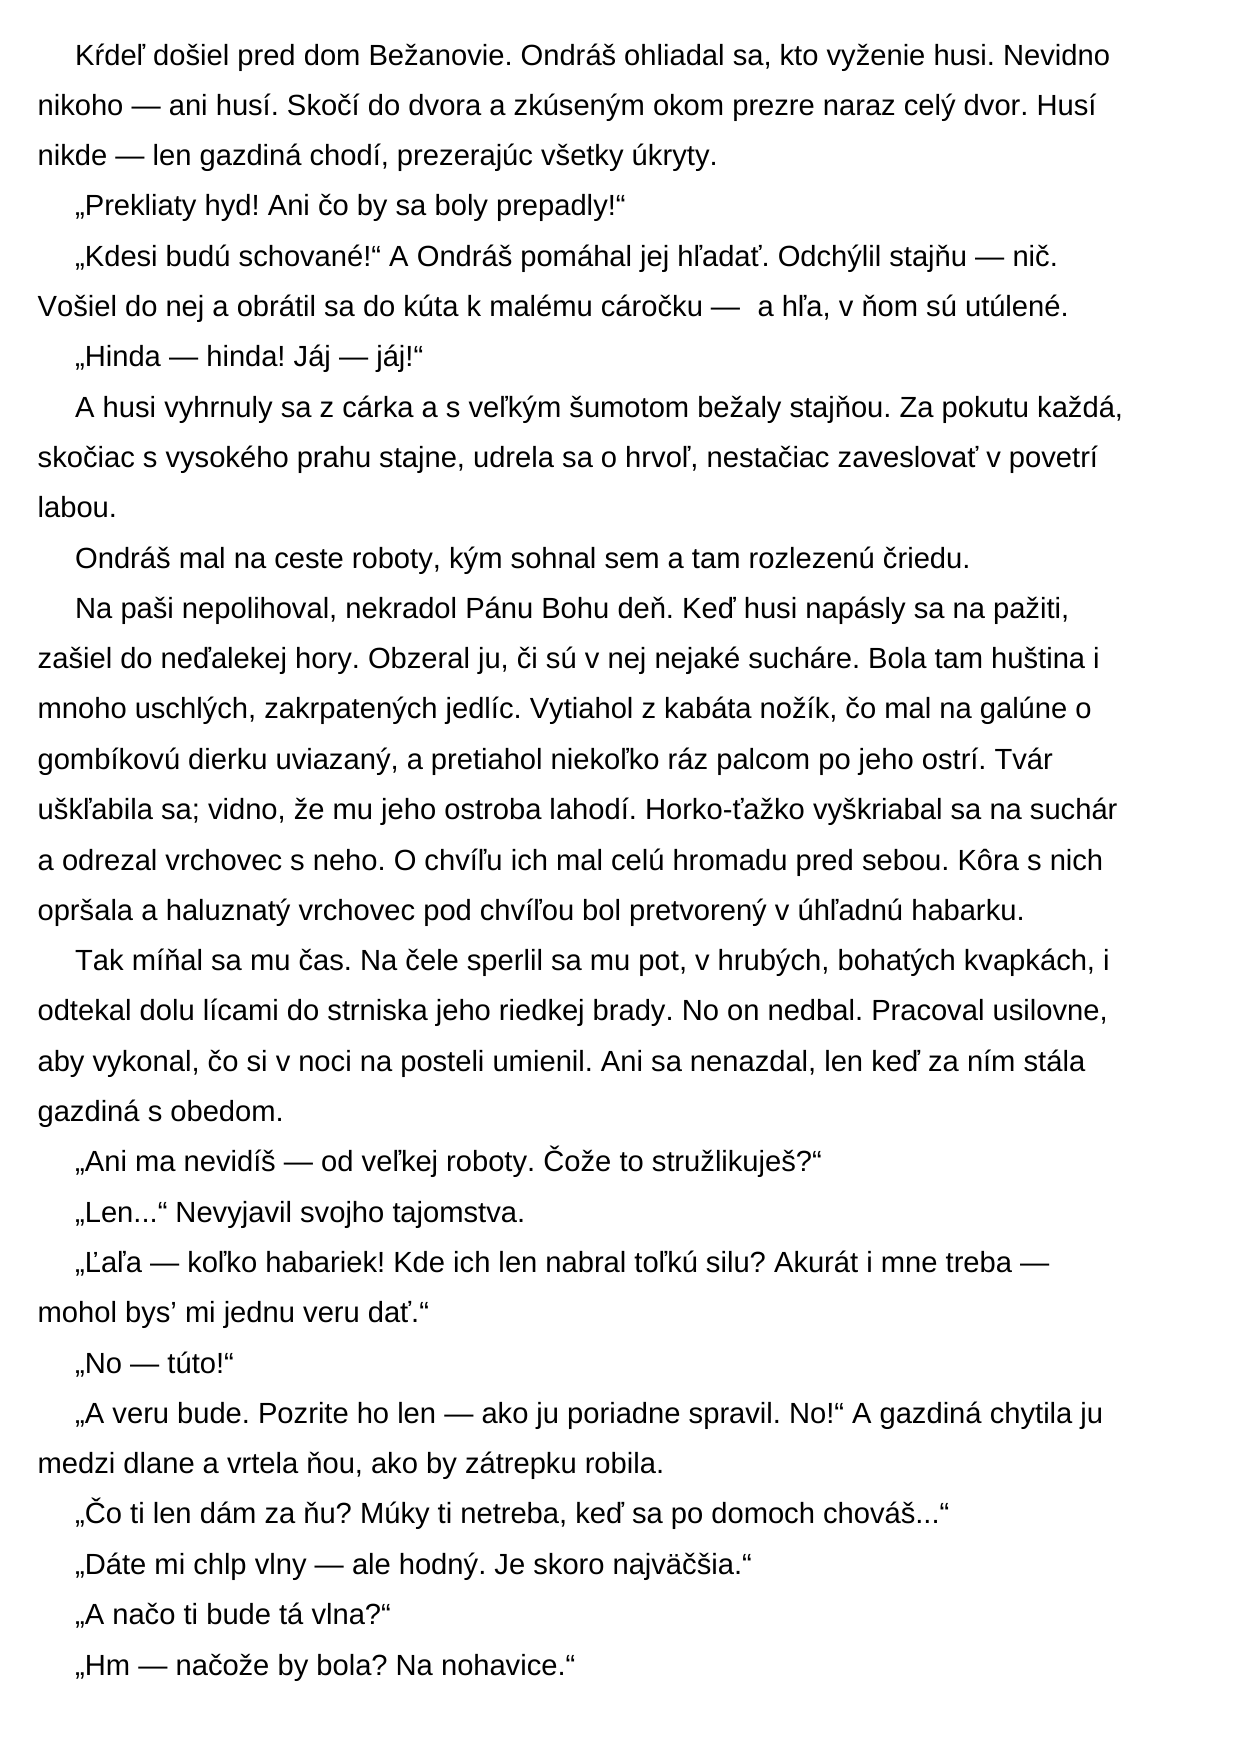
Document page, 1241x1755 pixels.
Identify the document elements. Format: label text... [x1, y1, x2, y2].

text „Dáte mi chlp vlny — ale hodný. Je skoro najväčšia.“ [37, 1547, 1130, 1580]
text „Čo ti len dám za ňu? Múky ti netreba, keď sa po domoch chováš...“ [37, 1497, 1130, 1530]
text „A načo ti bude tá vlna?“ [37, 1597, 1130, 1631]
text A husi vyhrnuly sa z cárka a s veľkým šumotom bežaly stajňou. Za pokutu každá, skočiac s vysokého prahu stajne, udrela sa o hrvoľ, nestačiac zaveslovať v povetrí labou. [37, 390, 1130, 524]
text Tak míňal sa mu čas. Na čele sperlil sa mu pot, v hrubých, bohatých kvapkách, i odtekal dolu lícami do strniska jeho riedkej brady. No on nedbal. Pracoval usilovne, aby vykonal, čo si v noci na posteli umienil. Ani sa nenazdal, len keď za ním stála gazdiná s obedom. [37, 943, 1130, 1128]
text „Ľaľa — koľko habariek! Kde ich len nabral toľkú silu? Akurát i mne treba — mohol bys’ mi jednu veru dať.“ [37, 1245, 1130, 1329]
text Kŕdeľ došiel pred dom Bežanovie. Ondráš ohliadal sa, kto vyženie husi. Nevidno nikoho — ani husí. Skočí do dvora a zkúseným okom prezre naraz celý dvor. Husí nikde — len gazdiná chodí, prezerajúc všetky úkryty. [37, 37, 1130, 172]
text „A veru bude. Pozrite ho len — ako ju poriadne spravil. No!“ A gazdiná chytila ju medzi dlane a vrtela ňou, ako by zátrepku robila. [37, 1396, 1130, 1480]
text „Prekliaty hyd! Ani čo by sa boly prepadly!“ [37, 188, 1130, 222]
text „Kdesi budú schované!“ A Ondráš pomáhal jej hľadať. Odchýlil stajňu — nič. Vošiel do nej a obrátil sa do kúta k malému cáročku — a hľa, v ňom sú utúlené. [37, 239, 1130, 323]
text „Ani ma nevidíš — od veľkej roboty. Čože to stružlikuješ?“ [37, 1144, 1130, 1178]
text Na paši nepolihoval, nekradol Pánu Bohu deň. Keď husi napásly sa na pažiti, zašiel do neďalekej hory. Obzeral ju, či sú v nej nejaké sucháre. Bola tam huština i mnoho uschlých, zakrpatených jedlíc. Vytiahol z kabáta nožík, čo mal na galúne o gombíkovú dierku uviazaný, a pretiahol niekoľko ráz palcom po jeho ostrí. Tvár uškľabila sa; vidno, že mu jeho ostroba lahodí. Horko-ťažko vyškriabal sa na suchár a odrezal vrchovec s neho. O chvíľu ich mal celú hromadu pred sebou. Kôra s nich opršala a haluznatý vrchovec pod chvíľou bol pretvorený v úhľadnú habarku. [37, 591, 1130, 926]
text „No — túto!“ [37, 1346, 1130, 1379]
text „Hm — načože by bola? Na nohavice.“ [37, 1647, 1130, 1681]
text „Hinda — hinda! Jáj — jáj!“ [37, 339, 1130, 373]
text „Len...“ Nevyjavil svojho tajomstva. [37, 1195, 1130, 1228]
text Ondráš mal na ceste roboty, kým sohnal sem a tam rozlezenú čriedu. [37, 541, 1130, 574]
